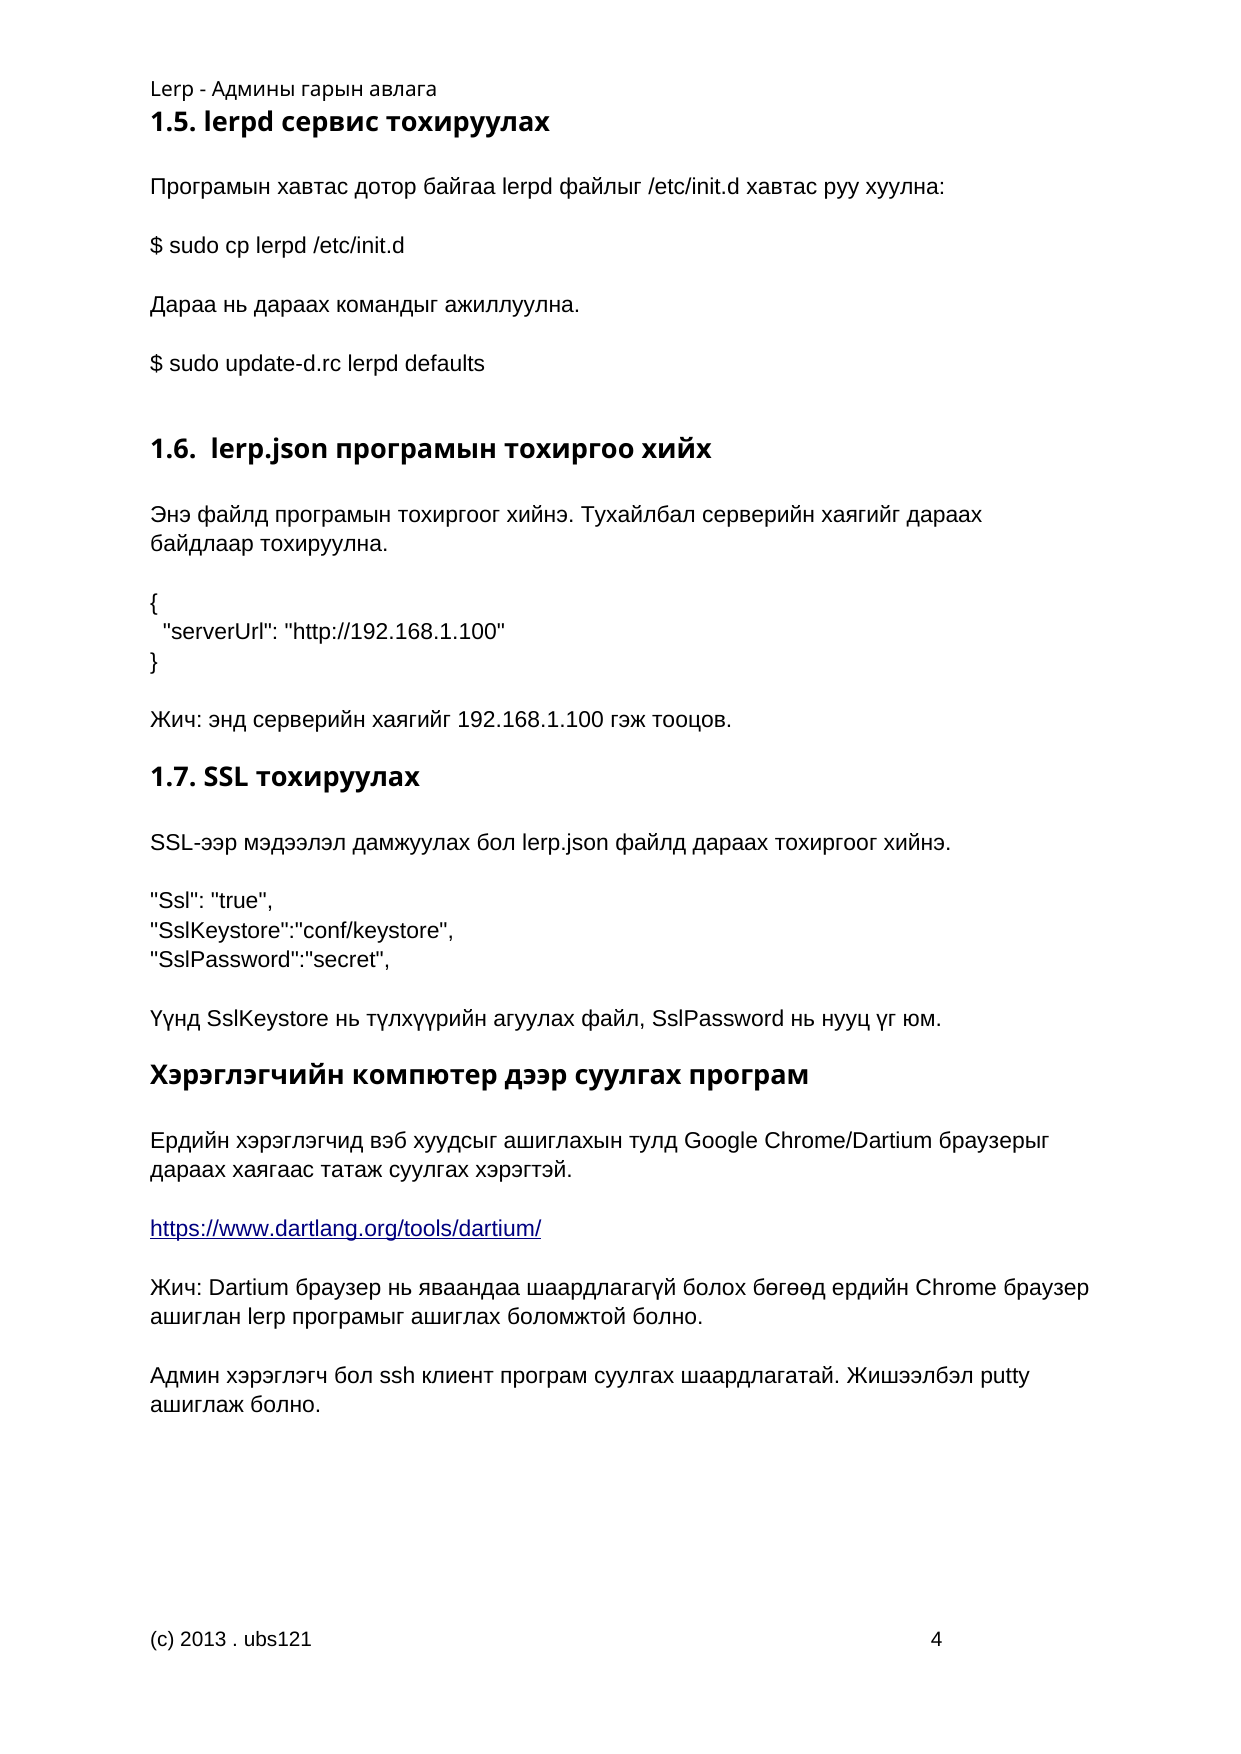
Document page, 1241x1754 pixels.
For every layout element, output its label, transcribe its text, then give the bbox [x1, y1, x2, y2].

text "SslPassword":"secret", [150, 947, 1090, 972]
text Энэ файлд програмын тохиргоог хийнэ. Тухайлбал серверийн хаягийг дараах байдлаар тохируулна. [150, 502, 1090, 557]
text "SslKeystore":"conf/keystore", [150, 917, 1090, 943]
text Програмын хавтас дотор байгаа lerpd файлыг /etc/init.d хавтас руу хуулна: [150, 174, 1090, 199]
text "serverUrl": "http://192.168.1.100" [150, 619, 1090, 645]
text { [150, 590, 1090, 615]
text Жич: Dartium браузер нь яваандаа шаардлагагүй болох бөгөөд ердийн Chrome браузер ашиглан lerp програмыг ашиглах боломжтой болно. [150, 1274, 1090, 1329]
text $ sudo update-d.rc lerpd defaults [150, 350, 1090, 376]
text } [150, 648, 1090, 674]
text Ердийн хэрэглэгчид вэб хуудсыг ашиглахын тулд Google Chrome/Dartium браузерыг дараах хаягаас татаж суулгах хэрэгтэй. [150, 1127, 1090, 1182]
text SSL-ээр мэдээлэл дамжуулах бол lerp.json файлд дараах тохиргоог хийнэ. [150, 829, 1090, 855]
subtitle 1.6. lerp.json програмын тохиргоо хийх [150, 430, 1090, 467]
text Админ хэрэглэгч бол ssh клиент програм суулгах шаардлагатай. Жишээлбэл putty ашиглаж болно. [150, 1362, 1090, 1417]
text Үүнд SslKeystore нь түлхүүрийн агуулах файл, SslPassword нь нууц үг юм. [150, 1005, 1090, 1031]
text "Ssl": "true", [150, 888, 1090, 913]
subtitle 1.7. SSL тохируулах [150, 757, 1090, 794]
text $ sudo cp lerpd /etc/init.d [150, 233, 1090, 258]
subtitle 1.5. lerpd сервис тохируулах [150, 102, 1090, 139]
text https://www.dartlang.org/tools/dartium/ [150, 1216, 1090, 1241]
text Дараа нь дараах командыг ажиллуулна. [150, 291, 1090, 317]
text Жич: энд серверийн хаягийг 192.168.1.100 гэж тооцов. [150, 707, 1090, 733]
subtitle Хэрэглэгчийн компютер дээр суулгах програм [150, 1056, 1090, 1092]
